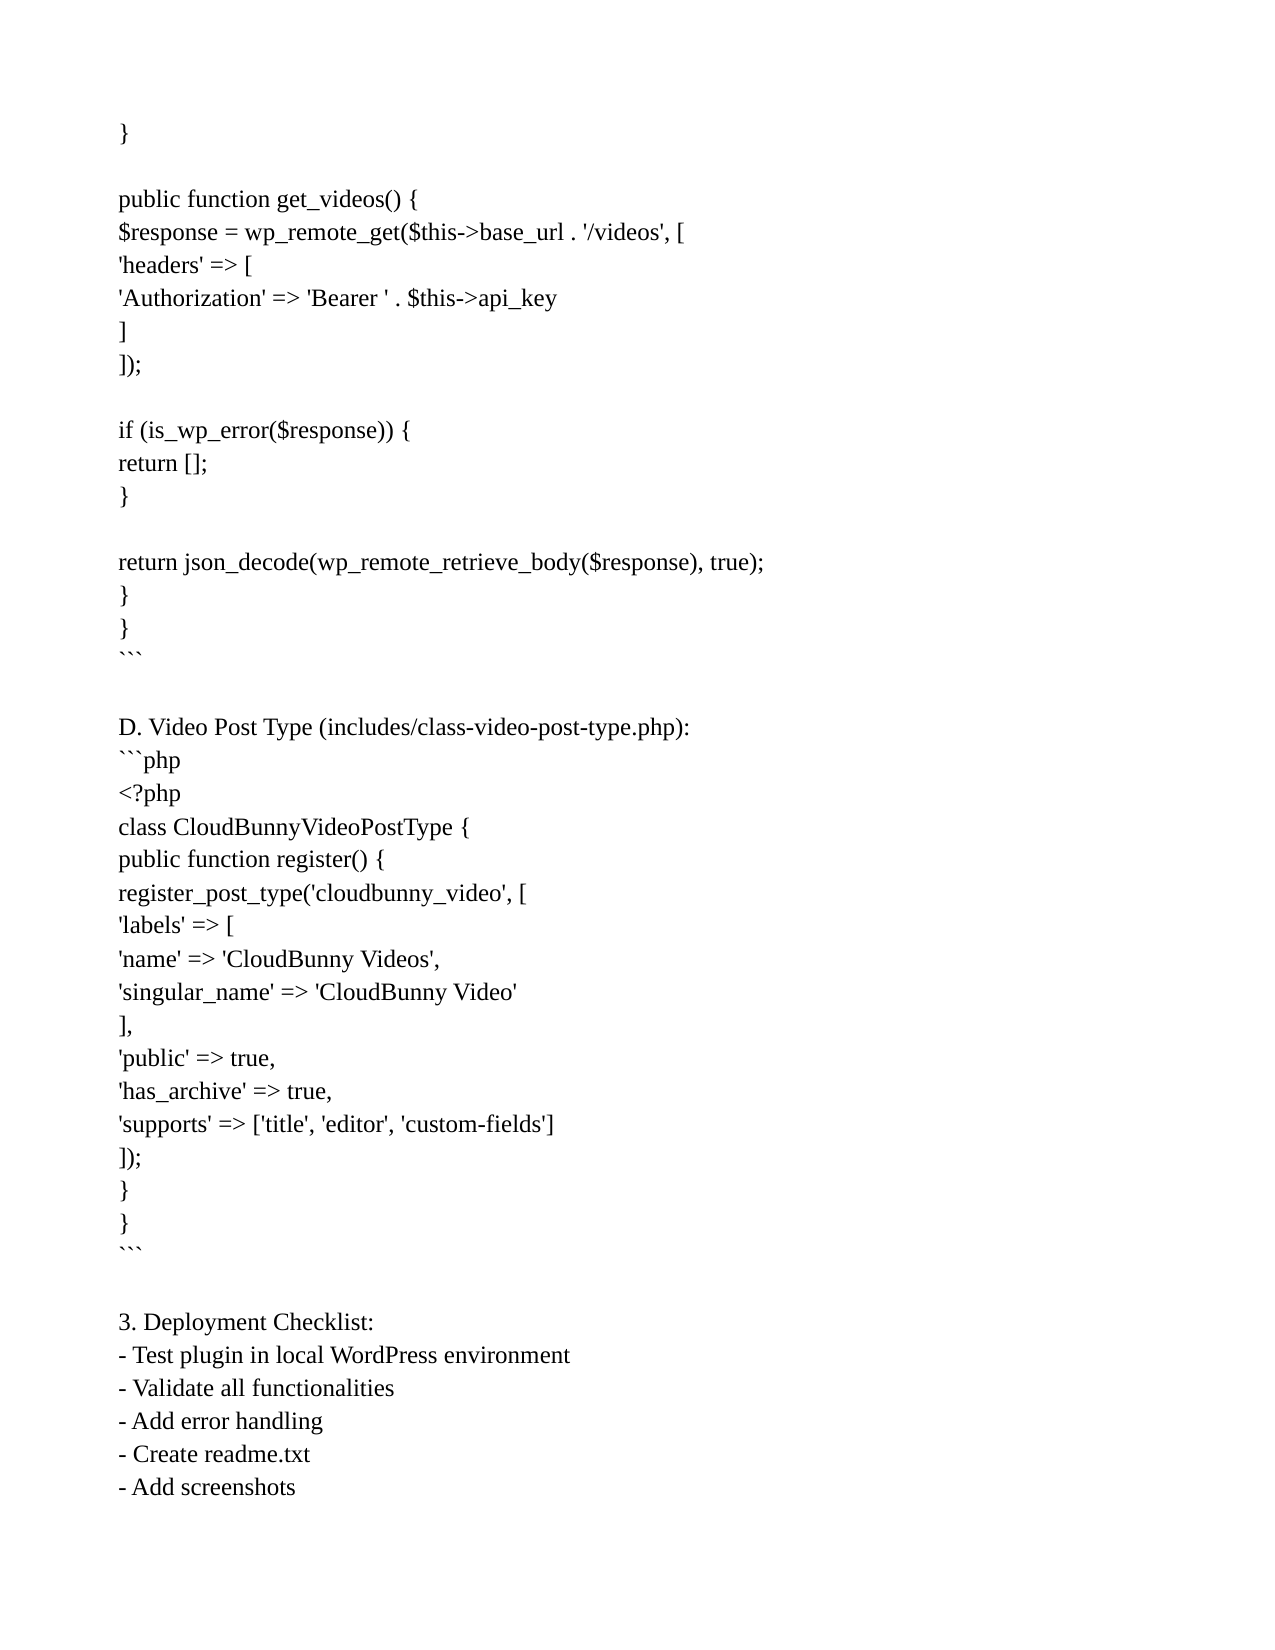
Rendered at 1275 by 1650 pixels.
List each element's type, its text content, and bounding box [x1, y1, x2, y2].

text } public function get_videos() { $response = wp_remote_get($this->base_url . '/videos', [ 'headers' => [ 'Authorization' => 'Bearer ' . $this->api_key ] ]); if (is_wp_error($response)) { return []; } return json_decode(wp_remote_retrieve_body($response), true); } } ``` D. Video Post Type (includes/class-video-post-type.php): ```php <?php class CloudBunnyVideoPostType { public function register() { register_post_type('cloudbunny_video', [ 'labels' => [ 'name' => 'CloudBunny Videos', 'singular_name' => 'CloudBunny Video' ], 'public' => true, 'has_archive' => true, 'supports' => ['title', 'editor', 'custom-fields'] ]); } } ``` 3. Deployment Checklist: - Test plugin in local WordPress environment - Validate all functionalities - Add error handling - Create readme.txt - Add screenshots [118, 118, 1157, 1501]
